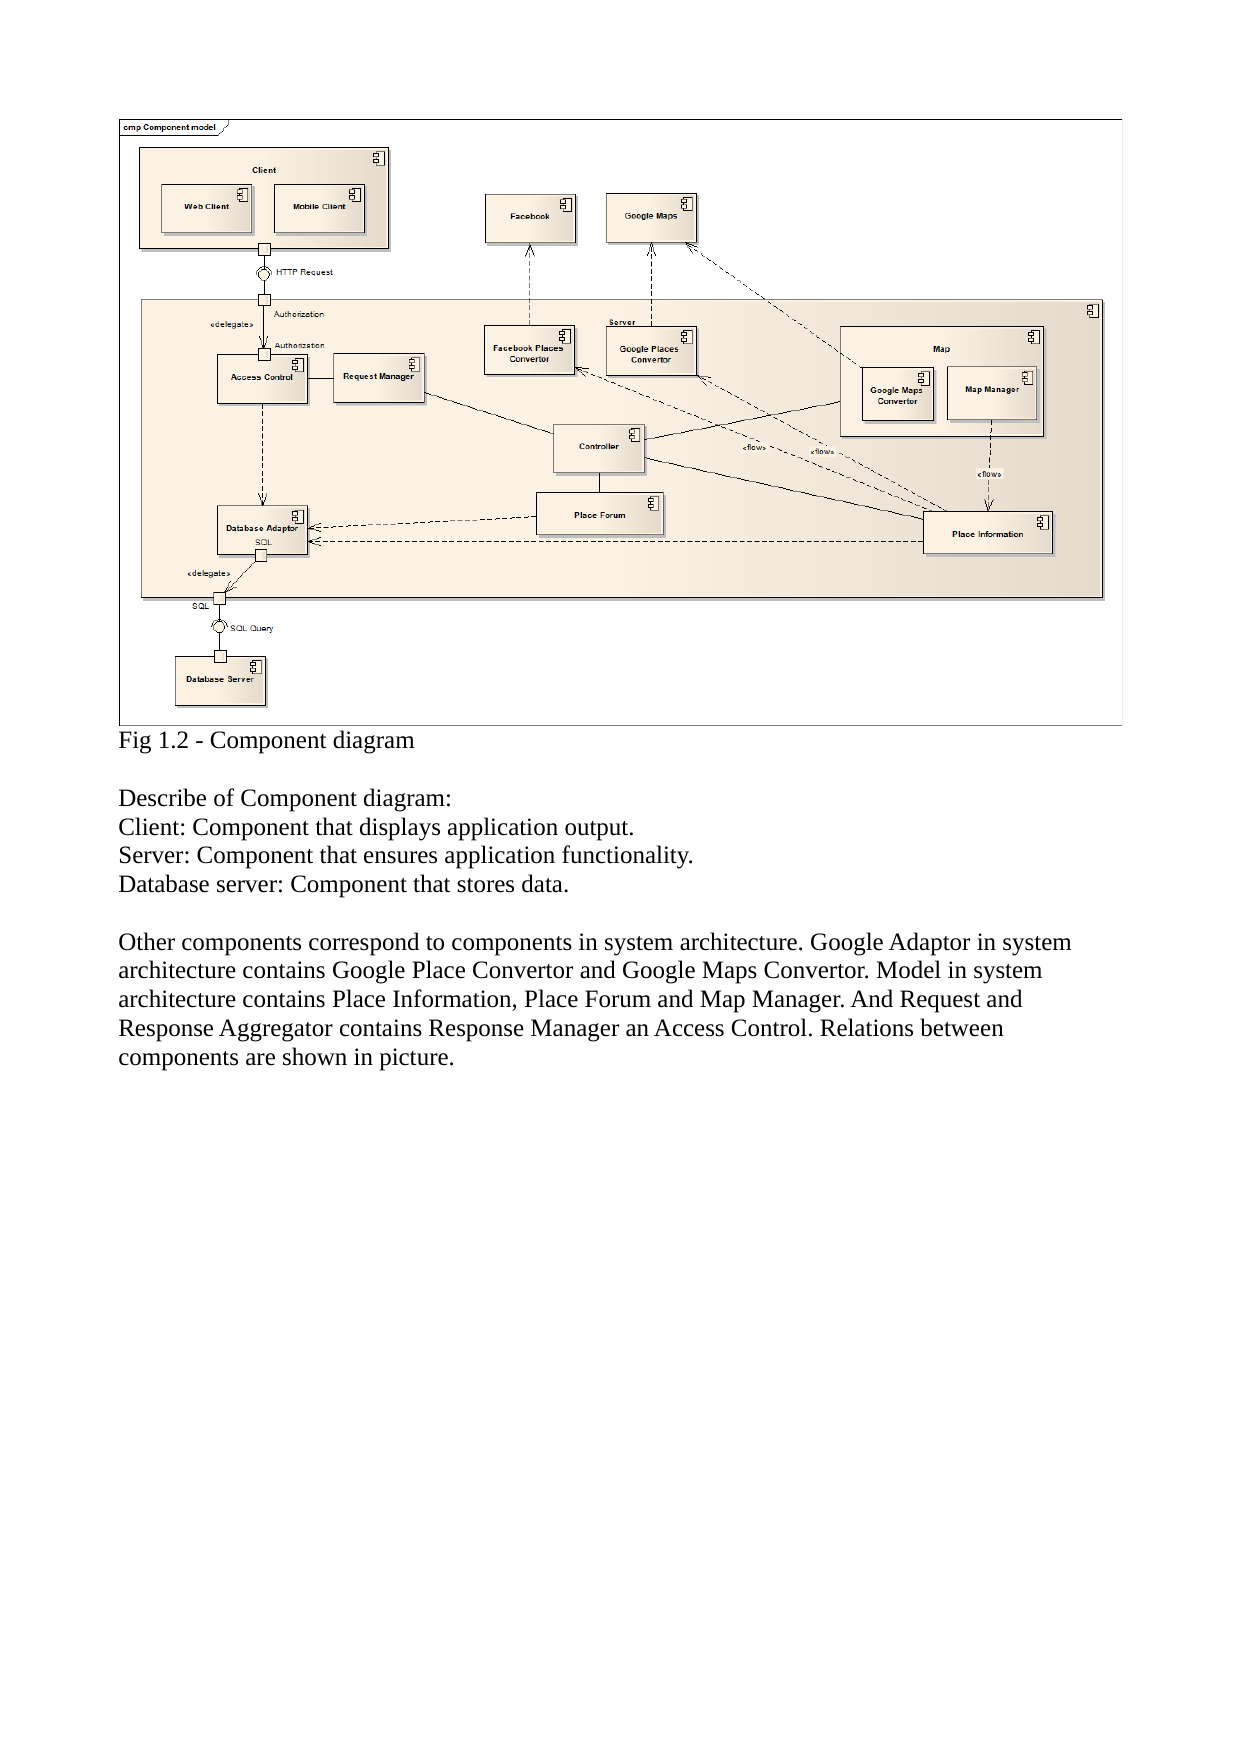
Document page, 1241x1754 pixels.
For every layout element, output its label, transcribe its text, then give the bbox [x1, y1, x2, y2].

text Fig 1.2 - Component diagram [118, 726, 1122, 754]
text Database server: Component that stores data. [118, 869, 1122, 898]
text Client: Component that displays application output. [118, 812, 1122, 840]
text Describe of Component diagram: [118, 783, 1122, 812]
text Other components correspond to components in system architecture. Google Adaptor in system architecture contains Google Place Convertor and Google Maps Convertor. Model in system architecture contains Place Information, Place Forum and Map Manager. And Request and Response Aggregator contains Response Manager an Access Control. Relations between components are shown in picture. [118, 927, 1122, 1070]
text Server: Component that ensures application functionality. [118, 840, 1122, 869]
